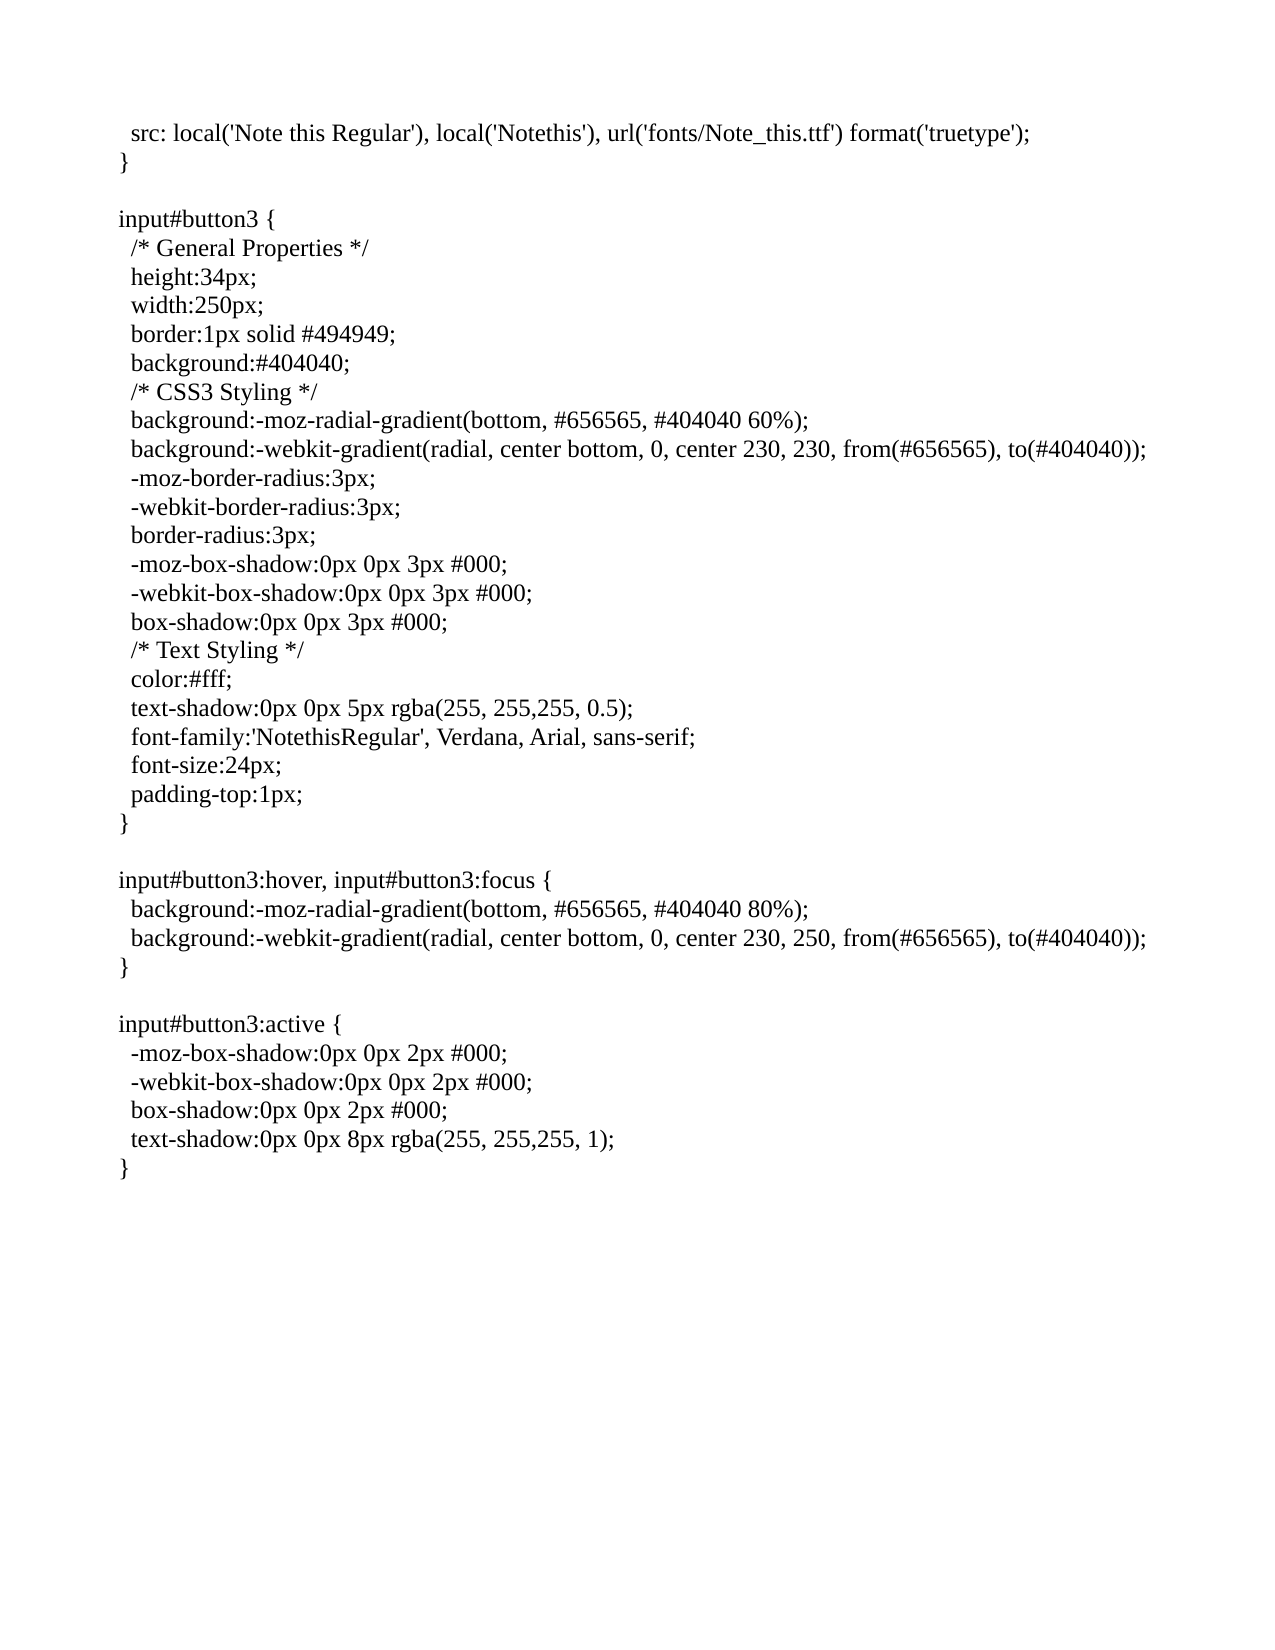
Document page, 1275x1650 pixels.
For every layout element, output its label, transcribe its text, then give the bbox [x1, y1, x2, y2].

text -moz-border-radius:3px; [118, 463, 1157, 492]
text input#button3 { [118, 204, 1157, 233]
text } [118, 808, 1157, 837]
text box-shadow:0px 0px 3px #000; [118, 607, 1157, 636]
text width:250px; [118, 291, 1157, 319]
text background:-webkit-gradient(radial, center bottom, 0, center 230, 230, from(#656565), to(#404040)); [118, 434, 1157, 463]
text -moz-box-shadow:0px 0px 2px #000; [118, 1038, 1157, 1067]
text border-radius:3px; [118, 521, 1157, 549]
text /* CSS3 Styling */ [118, 377, 1157, 406]
text font-family:'NotethisRegular', Verdana, Arial, sans-serif; [118, 722, 1157, 751]
text text-shadow:0px 0px 8px rgba(255, 255,255, 1); [118, 1124, 1157, 1153]
text -webkit-border-radius:3px; [118, 492, 1157, 521]
text font-size:24px; [118, 751, 1157, 779]
text background:#404040; [118, 348, 1157, 377]
text } [118, 952, 1157, 981]
text input#button3:active { [118, 1009, 1157, 1038]
text height:34px; [118, 262, 1157, 291]
text -moz-box-shadow:0px 0px 3px #000; [118, 549, 1157, 578]
text background:-moz-radial-gradient(bottom, #656565, #404040 80%); [118, 894, 1157, 923]
text } [118, 147, 1157, 176]
text background:-moz-radial-gradient(bottom, #656565, #404040 60%); [118, 406, 1157, 434]
text -webkit-box-shadow:0px 0px 3px #000; [118, 578, 1157, 607]
text box-shadow:0px 0px 2px #000; [118, 1096, 1157, 1124]
text text-shadow:0px 0px 5px rgba(255, 255,255, 0.5); [118, 693, 1157, 722]
text border:1px solid #494949; [118, 319, 1157, 348]
text padding-top:1px; [118, 779, 1157, 808]
text /* Text Styling */ [118, 636, 1157, 664]
text } [118, 1153, 1157, 1182]
text color:#fff; [118, 664, 1157, 693]
text src: local('Note this Regular'), local('Notethis'), url('fonts/Note_this.ttf') format('truetype'); [118, 118, 1157, 147]
text /* General Properties */ [118, 233, 1157, 262]
text background:-webkit-gradient(radial, center bottom, 0, center 230, 250, from(#656565), to(#404040)); [118, 923, 1157, 952]
text input#button3:hover, input#button3:focus { [118, 866, 1157, 894]
text -webkit-box-shadow:0px 0px 2px #000; [118, 1067, 1157, 1096]
